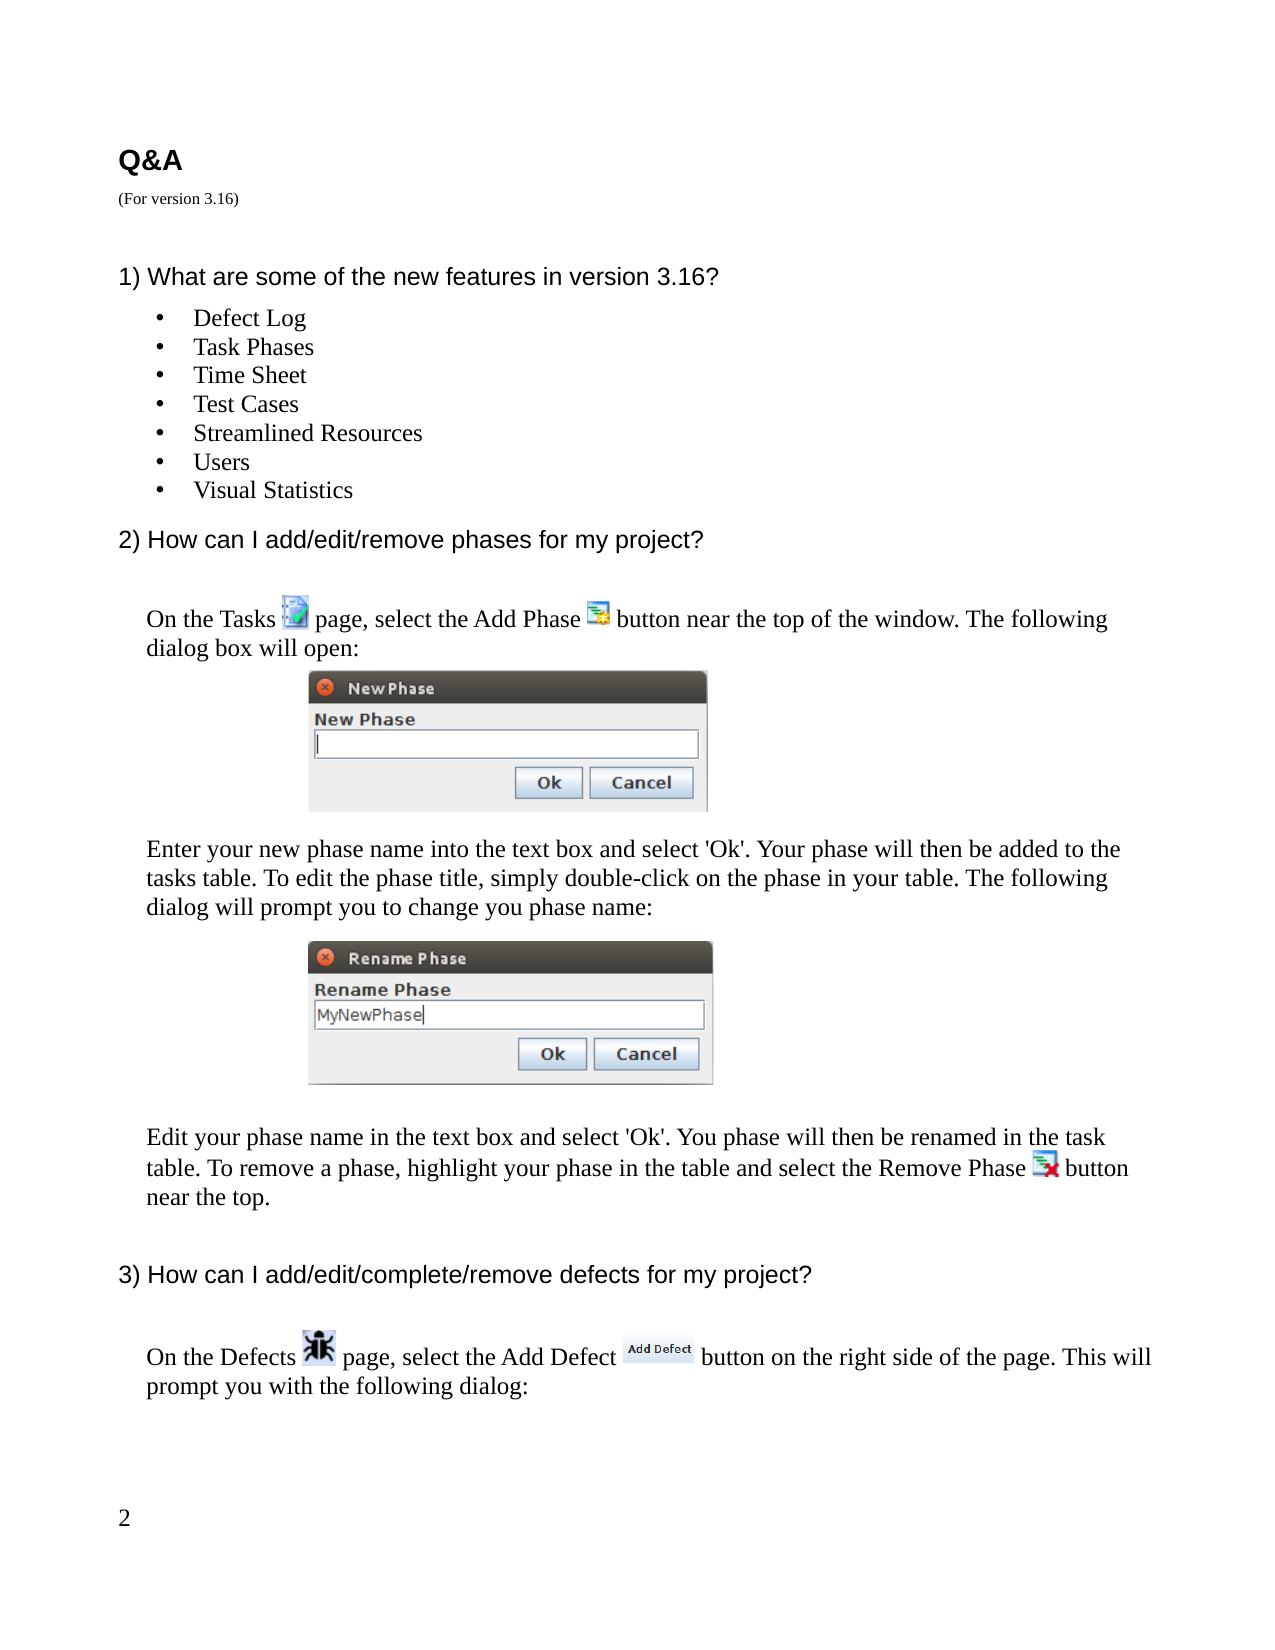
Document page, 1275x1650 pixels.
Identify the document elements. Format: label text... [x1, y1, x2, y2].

text On the Defects page, select the Add Defect button on the right side of the page. This will prompt you with the following dialog: [146, 1331, 1157, 1400]
picture [282, 595, 309, 630]
list Test Cases [156, 389, 1157, 418]
picture [1032, 1150, 1059, 1177]
picture [587, 601, 611, 625]
list Users [156, 447, 1157, 475]
subtitle 3) How can I add/edit/complete/remove defects for my project? [118, 1261, 1157, 1289]
picture [302, 1330, 337, 1366]
text On the Tasks page, select the Add Phase button near the top of the window. The following dialog box will open: [146, 595, 1157, 662]
list Defect Log [156, 303, 1157, 332]
list Visual Statistics [156, 475, 1157, 504]
text Edit your phase name in the text box and select 'Ok'. You phase will then be renamed in the task table. To remove a phase, highlight your phase in the table and select the Remove Phase button near the top. [146, 1122, 1157, 1211]
list Time Sheet [156, 360, 1157, 389]
subtitle 2) How can I add/edit/remove phases for my project? [118, 525, 1157, 554]
list Task Phases [156, 332, 1157, 360]
subtitle 1) What are some of the new features in version 3.16? [118, 262, 1157, 290]
picture [308, 941, 714, 1085]
subtitle Q&A [118, 143, 1157, 177]
list Streamlined Resources [156, 418, 1157, 447]
text Enter your new phase name into the text box and select 'Ok'. Your phase will then be added to the tasks table. To edit the phase title, simply double-click on the phase in your table. The following dialog will prompt you to change you phase name: [146, 834, 1157, 921]
picture [308, 670, 708, 812]
text (For version 3.16) [118, 189, 1157, 208]
picture [622, 1332, 695, 1363]
